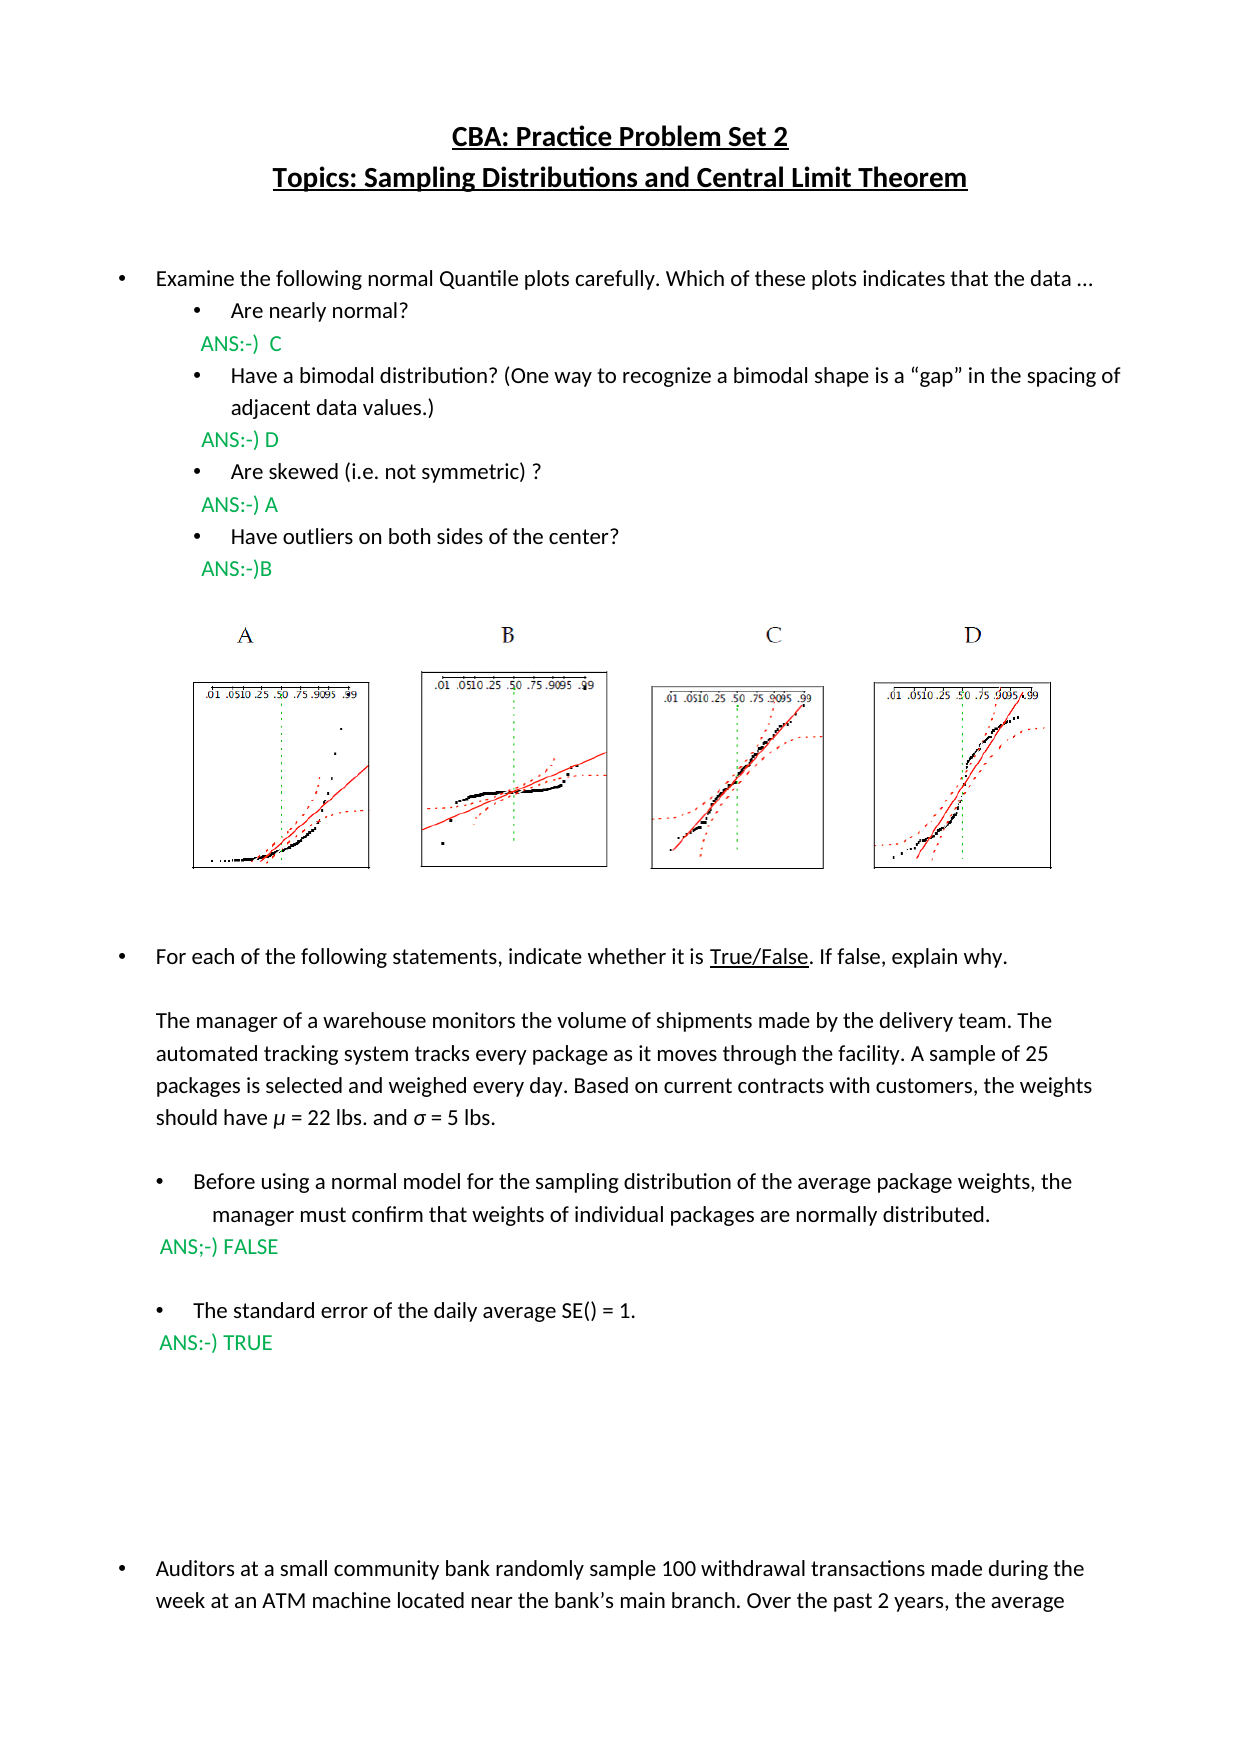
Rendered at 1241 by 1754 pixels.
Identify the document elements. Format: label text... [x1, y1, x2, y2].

text CBA: Practice Problem Set 2 [118, 118, 1122, 154]
list Are skewed (i.e. not symmetric) ? [193, 457, 1122, 486]
text ANS:-) TRUE [118, 1328, 1122, 1356]
list For each of the following statements, indicate whether it is True/False. If false, explain why. [118, 942, 1122, 970]
list Have outliers on both sides of the center? [193, 522, 1122, 550]
list Auditors at a small community bank randomly sample 100 withdrawal transactions made during the week at an ATM machine located near the bank’s main branch. Over the past 2 years, the average [118, 1554, 1122, 1614]
list Are nearly normal? [193, 297, 1122, 324]
text Topics: Sampling Distributions and Central Limit Theorem [118, 159, 1122, 195]
text ANS:-)B [118, 554, 1122, 582]
text ANS:-) A [118, 490, 1122, 518]
list Have a bimodal distribution? (One way to recognize a bimodal shape is a “gap” in the spacing of adjacent data values.) [193, 361, 1122, 421]
text ANS:-) C [118, 329, 1122, 357]
text ANS:-) D [118, 425, 1122, 453]
list The standard error of the daily average SE() = 1. [156, 1296, 1122, 1324]
list Before using a normal model for the sampling distribution of the average package weights, the manager must confirm that weights of individual packages are normally distributed. [156, 1167, 1122, 1228]
text The manager of a warehouse monitors the volume of shipments made by the delivery team. The automated tracking system tracks every package as it moves through the facility. A sample of 25 packages is selected and weighed every day. Based on current contracts with customers, the weights should have μ = 22 lbs. and σ = 5 lbs. [156, 1007, 1122, 1131]
text ANS;-) FALSE [118, 1232, 1122, 1260]
list Examine the following normal Quantile plots carefully. Which of these plots indicates that the data … [118, 264, 1122, 292]
